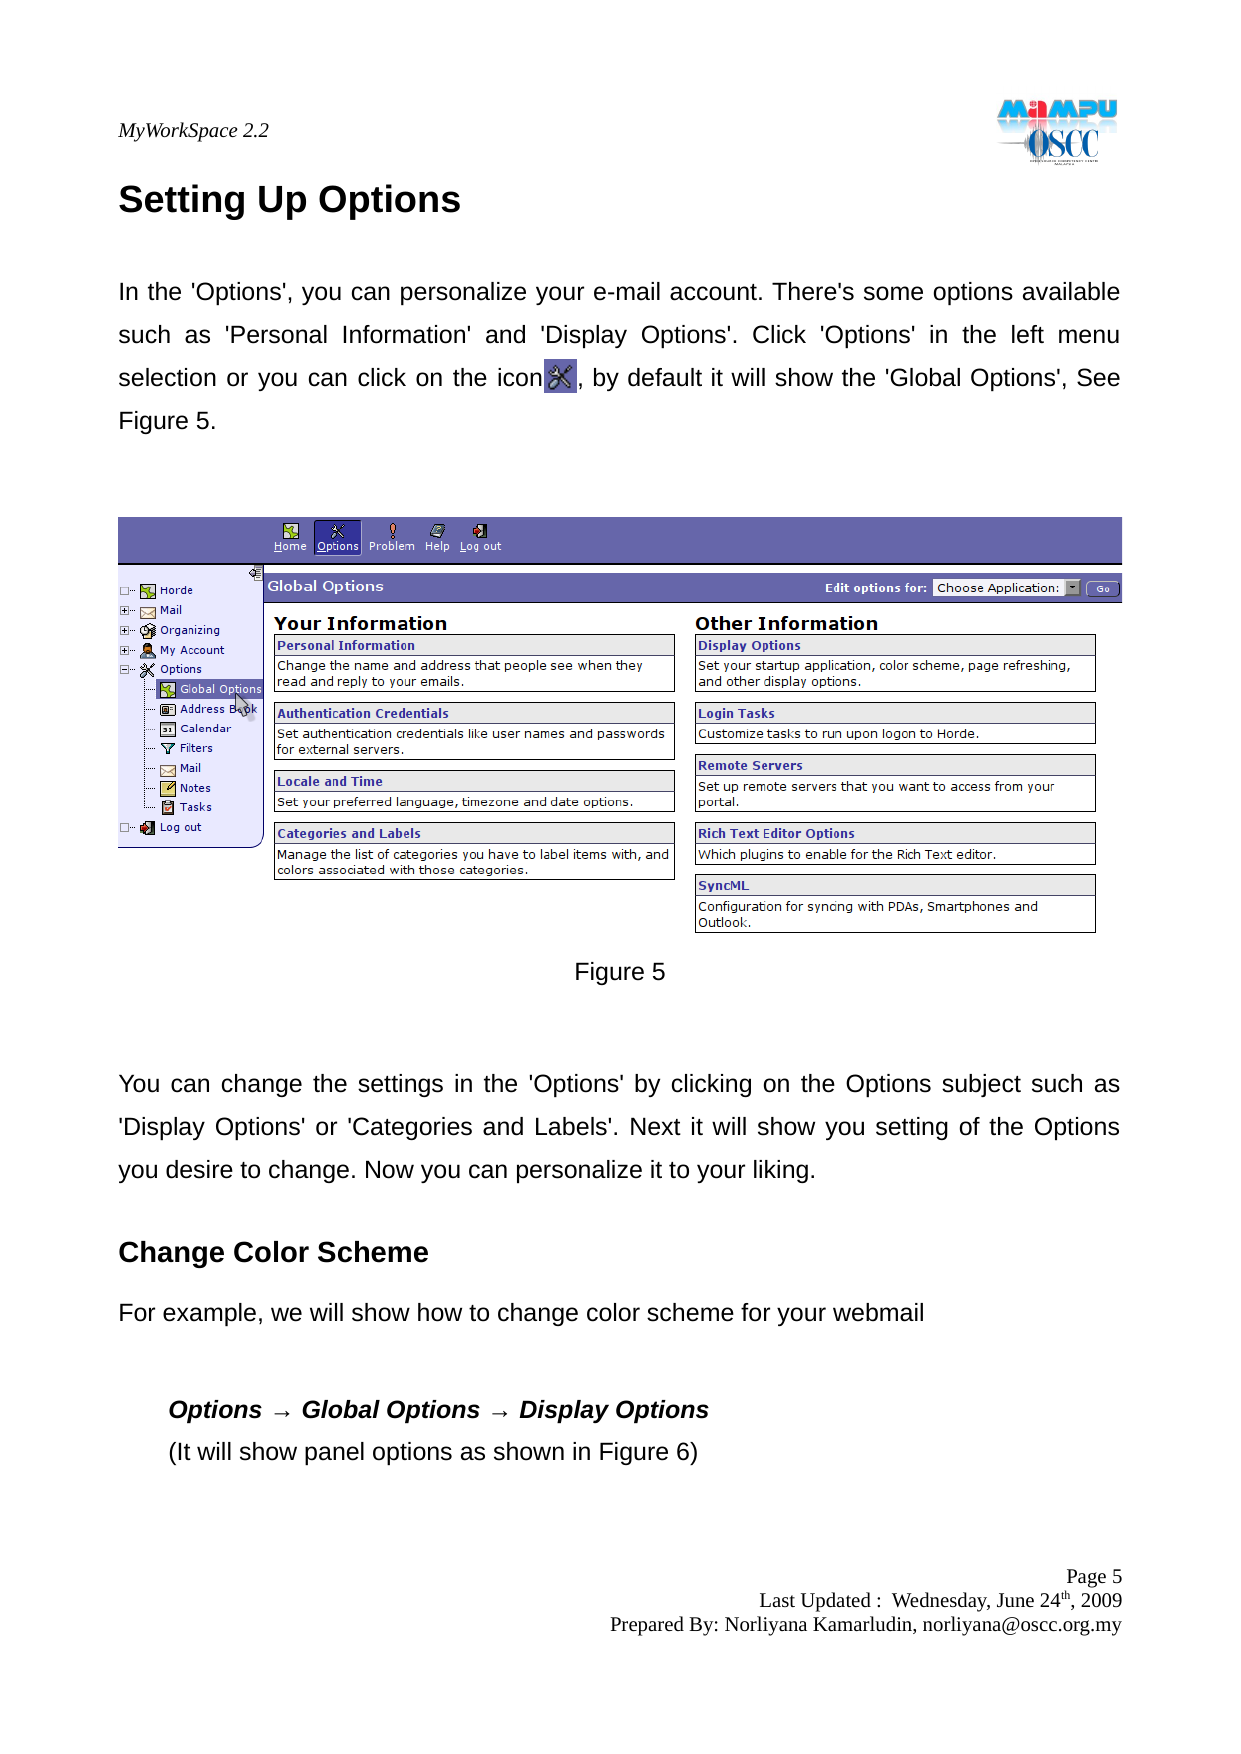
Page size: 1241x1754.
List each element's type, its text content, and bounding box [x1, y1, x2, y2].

subtitle Change Color Scheme [118, 1236, 1122, 1269]
text For example, we will show how to change color scheme for your webmail [118, 1298, 1122, 1327]
text In the 'Options', you can personalize your e-mail account. There's some options available such as 'Personal Information' and 'Display Options'. Click 'Options' in the left menu selection or you can click on the icon , by default it will show the 'Global Options', See Figure 5. [118, 277, 1122, 435]
text Options → Global Options → Display Options [168, 1395, 1122, 1424]
picture [118, 517, 1123, 943]
picture [996, 86, 1118, 166]
text (It will show panel options as shown in Figure 6) [168, 1436, 1122, 1465]
subtitle Setting Up Options [118, 177, 1122, 221]
text Figure 5 [118, 943, 1122, 986]
text You can change the settings in the 'Options' by clicking on the Options subject such as 'Display Options' or 'Categories and Labels'. Next it will show you setting of the Options you desire to change. Now you can personalize it to your liking. [118, 1069, 1122, 1184]
picture [544, 359, 577, 393]
